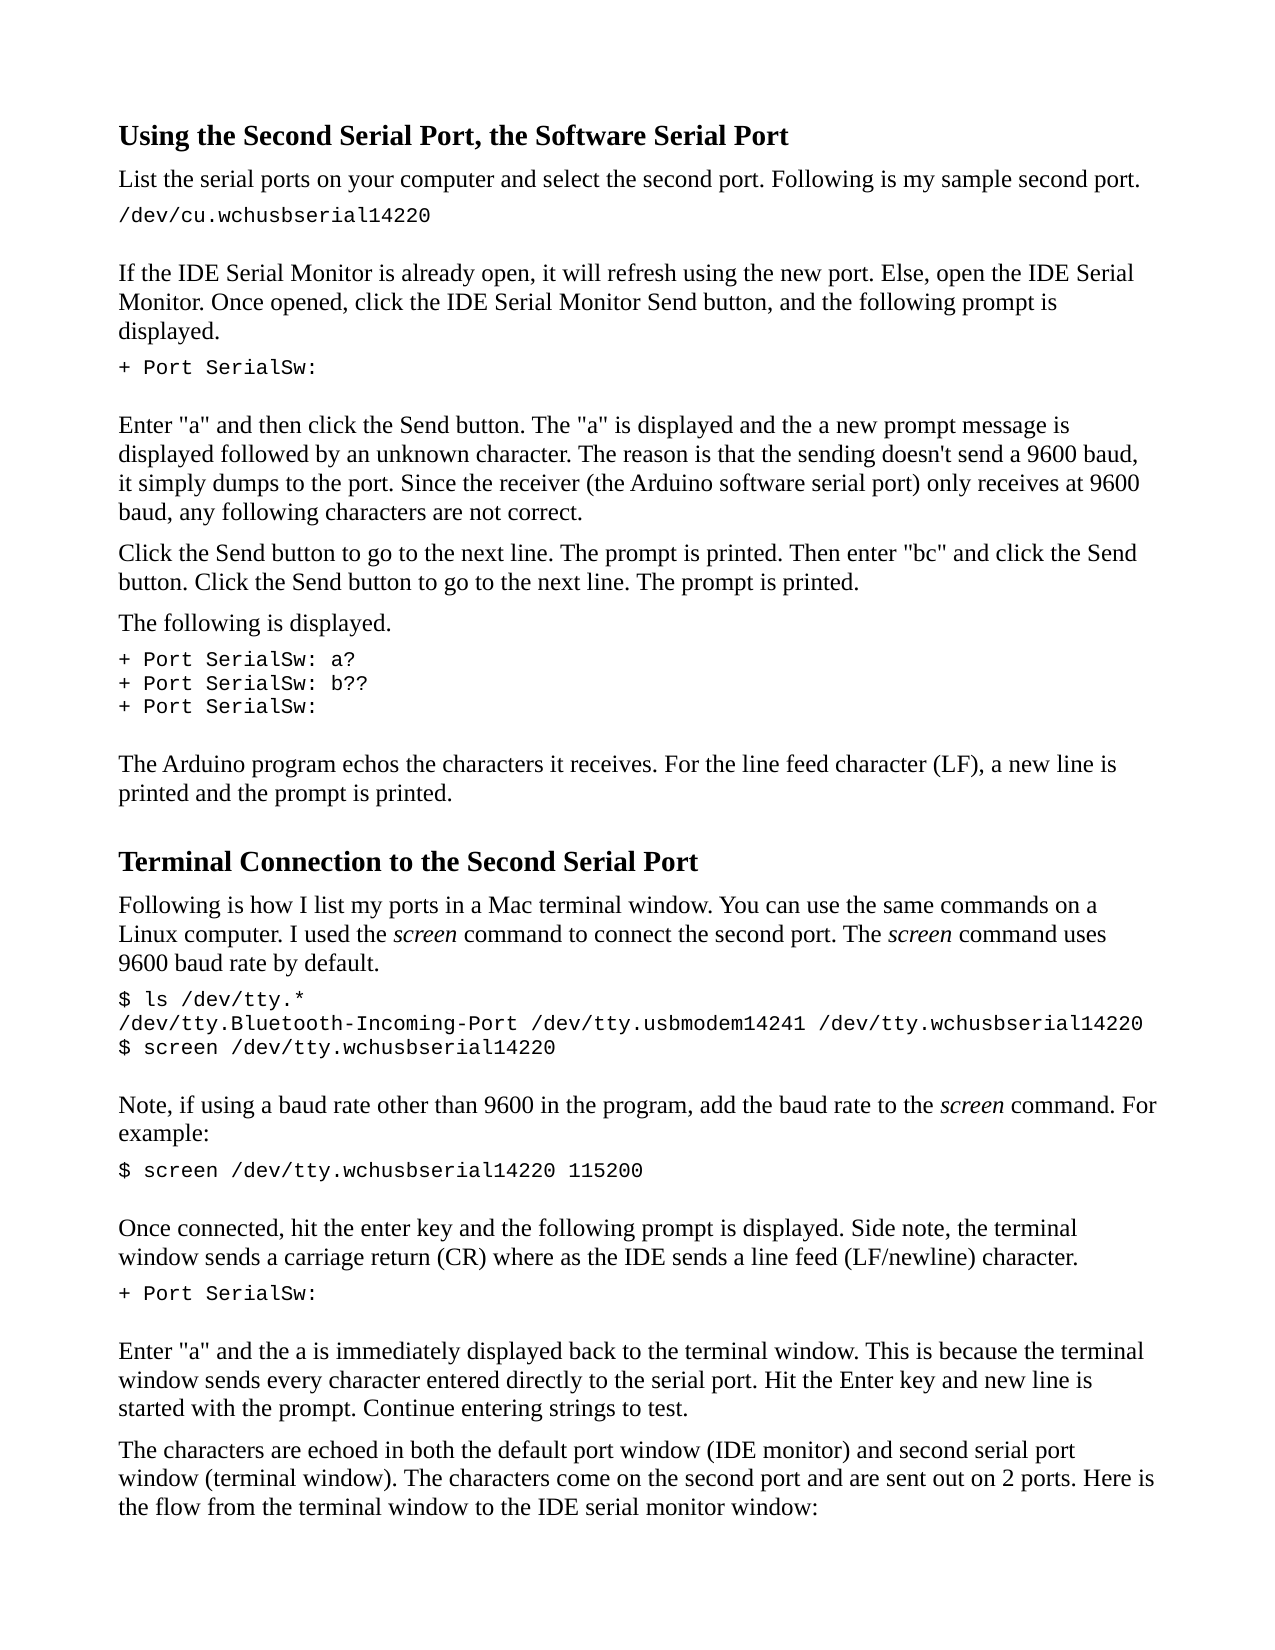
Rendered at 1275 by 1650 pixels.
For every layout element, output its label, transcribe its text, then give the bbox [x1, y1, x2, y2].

text The following is displayed. [118, 608, 1157, 637]
text + Port SerialSw: a? [118, 649, 1157, 673]
text $ screen /dev/tty.wchusbserial14220 [118, 1037, 1157, 1060]
text The Arduino program echos the characters it receives. For the line feed character (LF), a new line is printed and the prompt is printed. [118, 749, 1157, 807]
text If the IDE Serial Monitor is already open, it will refresh using the new port. Else, open the IDE Serial Monitor. Once opened, click the IDE Serial Monitor Send button, and the following prompt is displayed. [118, 258, 1157, 345]
text /dev/cu.wchusbserial14220 [118, 205, 1157, 229]
text + Port SerialSw: [118, 357, 1157, 381]
text Enter "a" and then click the Send button. The "a" is displayed and the a new prompt message is displayed followed by an unknown character. The reason is that the sending doesn't send a 9600 baud, it simply dumps to the port. Since the receiver (the Arduino software serial port) only receives at 9600 baud, any following characters are not correct. [118, 410, 1157, 525]
text Click the Send button to go to the next line. The prompt is printed. Then enter "bc" and click the Send button. Click the Send button to go to the next line. The prompt is printed. [118, 538, 1157, 595]
text + Port SerialSw: b?? [118, 673, 1157, 696]
text Enter "a" and the a is immediately displayed back to the terminal window. This is because the terminal window sends every character entered directly to the serial port. Hit the Enter key and new line is started with the prompt. Continue entering strings to test. [118, 1336, 1157, 1422]
text Note, if using a baud rate other than 9600 in the program, add the baud rate to the screen command. For example: [118, 1090, 1157, 1147]
text The characters are echoed in both the default port window (IDE monitor) and second serial port window (terminal window). The characters come on the second port and are sent out on 2 ports. Here is the flow from the terminal window to the IDE serial monitor window: [118, 1435, 1157, 1521]
subtitle Terminal Connection to the Second Serial Port [118, 844, 1157, 878]
text Once connected, hit the enter key and the following prompt is displayed. Side note, the terminal window sends a carriage return (CR) where as the IDE sends a line feed (LF/newline) character. [118, 1213, 1157, 1270]
text Following is how I list my ports in a Mac terminal window. You can use the same commands on a Linux computer. I used the screen command to connect the second port. The screen command uses 9600 baud rate by default. [118, 891, 1157, 977]
text List the serial ports on your computer and select the second port. Following is my sample second port. [118, 164, 1157, 193]
text $ ls /dev/tty.* [118, 989, 1157, 1013]
text + Port SerialSw: [118, 1283, 1157, 1307]
text $ screen /dev/tty.wchusbserial14220 115200 [118, 1160, 1157, 1183]
text + Port SerialSw: [118, 696, 1157, 720]
subtitle Using the Second Serial Port, the Software Serial Port [118, 118, 1157, 152]
text /dev/tty.Bluetooth-Incoming-Port /dev/tty.usbmodem14241 /dev/tty.wchusbserial14220 [118, 1013, 1157, 1037]
